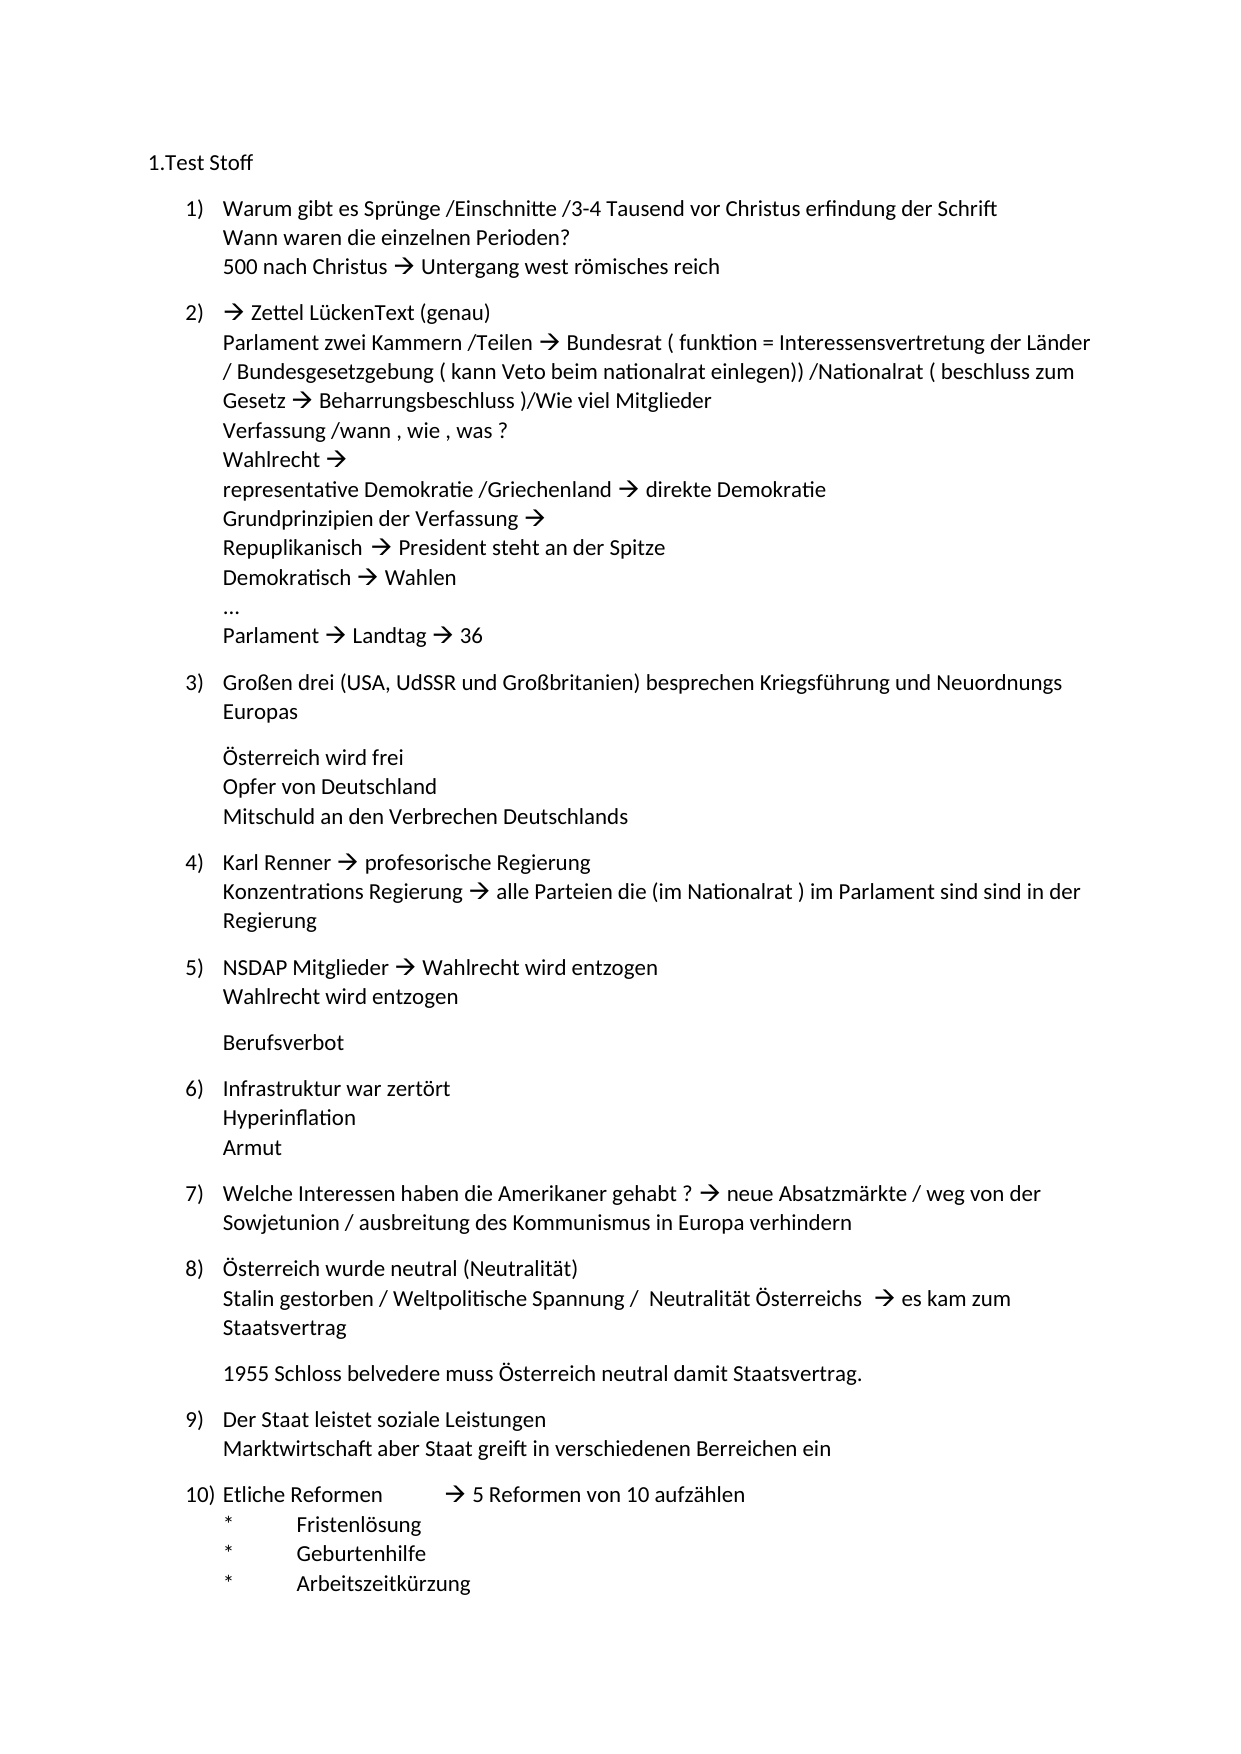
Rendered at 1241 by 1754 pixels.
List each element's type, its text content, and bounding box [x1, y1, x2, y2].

list NSDAP Mitglieder  Wahlrecht wird entzogen Wahlrecht wird entzogen [185, 953, 1093, 1010]
list Etliche Reformen  5 Reformen von 10 aufzählen * Fristenlösung * Geburtenhilfe * Arbeitszeitkürzung [185, 1481, 1093, 1597]
list Warum gibt es Sprünge /Einschnitte /3-4 Tausend vor Christus erfindung der Schrift Wann waren die einzelnen Perioden? 500 nach Christus  Untergang west römisches reich [185, 194, 1093, 280]
list Großen drei (USA, UdSSR und Großbritanien) besprechen Kriegsführung und Neuordnungs Europas [185, 668, 1093, 725]
list Berufsverbot [223, 1028, 1093, 1056]
list Karl Renner  profesorische Regierung Konzentrations Regierung  alle Parteien die (im Nationalrat ) im Parlament sind sind in der Regierung [185, 848, 1093, 934]
list Österreich wurde neutral (Neutralität) Stalin gestorben / Weltpolitische Spannung / Neutralität Österreichs  es kam zum Staatsvertrag [185, 1254, 1093, 1341]
list 1955 Schloss belvedere muss Österreich neutral damit Staatsvertrag. [223, 1359, 1093, 1387]
list Der Staat leistet soziale Leistungen Marktwirtschaft aber Staat greift in verschiedenen Berreichen ein [185, 1405, 1093, 1462]
list Österreich wird frei Opfer von Deutschland Mitschuld an den Verbrechen Deutschlands [223, 743, 1093, 830]
list Infrastruktur war zertört Hyperinflation Armut [185, 1074, 1093, 1161]
text 1.Test Stoff [148, 148, 1093, 176]
list Welche Interessen haben die Amerikaner gehabt ?  neue Absatzmärkte / weg von der Sowjetunion / ausbreitung des Kommunismus in Europa verhindern [185, 1179, 1093, 1236]
list  Zettel LückenText (genau) Parlament zwei Kammern /Teilen  Bundesrat ( funktion = Interessensvertretung der Länder / Bundesgesetzgebung ( kann Veto beim nationalrat einlegen)) /Nationalrat ( beschluss zum Gesetz  Beharrungsbeschluss )/Wie viel Mitglieder Verfassung /wann , wie , was ? Wahlrecht  representative Demokratie /Griechenland  direkte Demokratie Grundprinzipien der Verfassung  Repuplikanisch  President steht an der Spitze Demokratisch  Wahlen ... Parlament  Landtag  36 [185, 298, 1093, 649]
